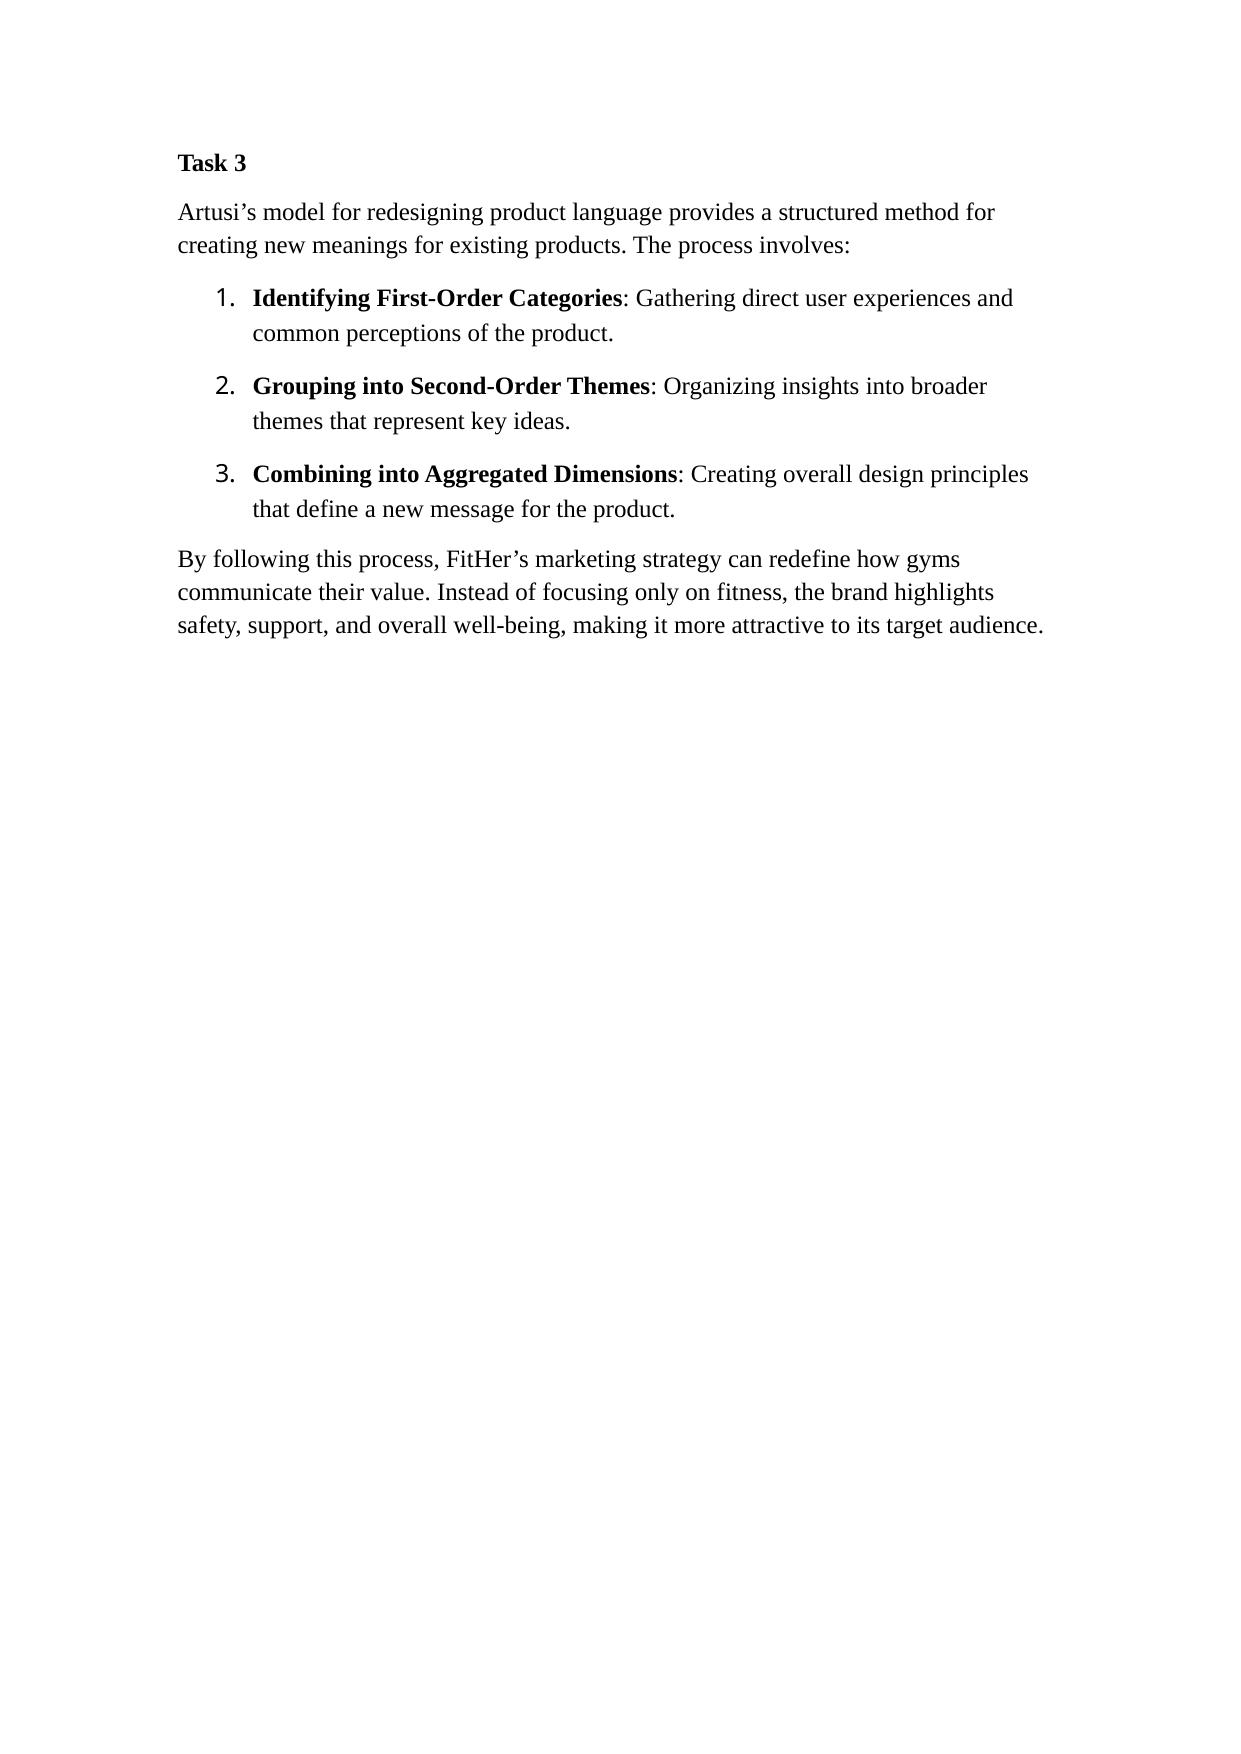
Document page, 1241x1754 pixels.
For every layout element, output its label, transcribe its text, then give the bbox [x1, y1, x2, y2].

text By following this process, FitHer’s marketing strategy can redefine how gyms communicate their value. Instead of focusing only on fitness, the brand highlights safety, support, and overall well-being, making it more attractive to its target audience. [177, 544, 1063, 639]
list Combining into Aggregated Dimensions: Creating overall design principles that define a new message for the product. [215, 456, 1063, 523]
text Task 3 [177, 148, 1063, 176]
list Grouping into Second-Order Themes: Organizing insights into broader themes that represent key ideas. [215, 368, 1063, 435]
list Identifying First-Order Categories: Gathering direct user experiences and common perceptions of the product. [215, 280, 1063, 347]
text Artusi’s model for redesigning product language provides a structured method for creating new meanings for existing products. The process involves: [177, 197, 1063, 259]
